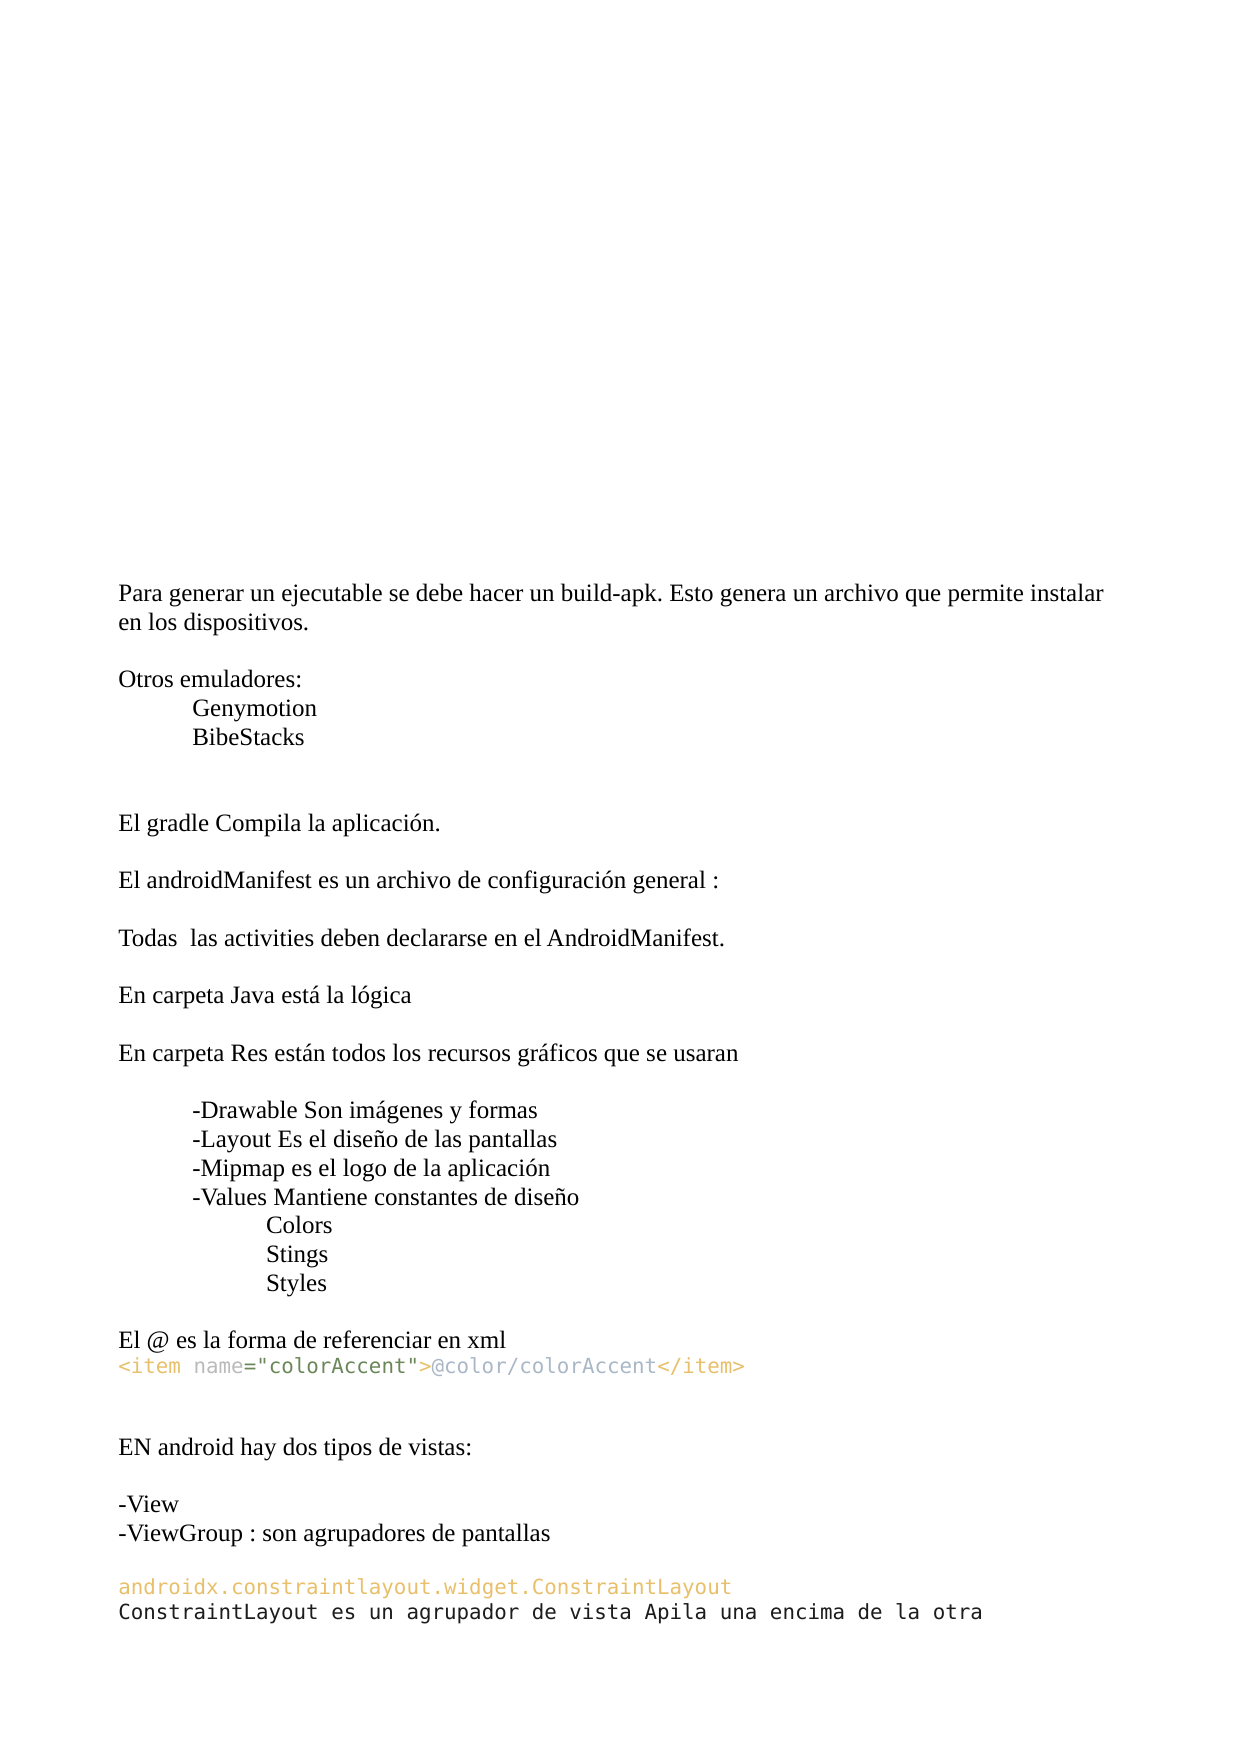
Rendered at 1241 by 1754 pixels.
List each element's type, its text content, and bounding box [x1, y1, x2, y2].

text -Layout Es el diseño de las pantallas [118, 1124, 1122, 1153]
text -Mipmap es el logo de la aplicación [118, 1153, 1122, 1182]
text En carpeta Java está la lógica [118, 981, 1122, 1009]
text -ViewGroup : son agrupadores de pantallas [118, 1518, 1122, 1547]
text <item name="colorAccent">@color/colorAccent</item> [118, 1354, 1122, 1379]
text -Drawable Son imágenes y formas [118, 1096, 1122, 1124]
text Styles [118, 1268, 1122, 1297]
text En carpeta Res están todos los recursos gráficos que se usaran [118, 1038, 1122, 1067]
text Todas las activities deben declararse en el AndroidManifest. [118, 923, 1122, 952]
text Otros emuladores: [118, 664, 1122, 693]
text BibeStacks [118, 722, 1122, 751]
text ConstraintLayout es un agrupador de vista Apila una encima de la otra [118, 1600, 1122, 1624]
text -View [118, 1489, 1122, 1518]
text Stings [118, 1239, 1122, 1268]
text El @ es la forma de referenciar en xml [118, 1326, 1122, 1354]
text androidx.constraintlayout.widget.ConstraintLayout [118, 1575, 1122, 1600]
text Para generar un ejecutable se debe hacer un build-apk. Esto genera un archivo que permite instalar en los dispositivos. [118, 578, 1122, 636]
text El androidManifest es un archivo de configuración general : [118, 866, 1122, 894]
text EN android hay dos tipos de vistas: [118, 1432, 1122, 1460]
text -Values Mantiene constantes de diseño [118, 1182, 1122, 1211]
text Colors [118, 1211, 1122, 1239]
text El gradle Compila la aplicación. [118, 808, 1122, 837]
text Genymotion [118, 693, 1122, 722]
